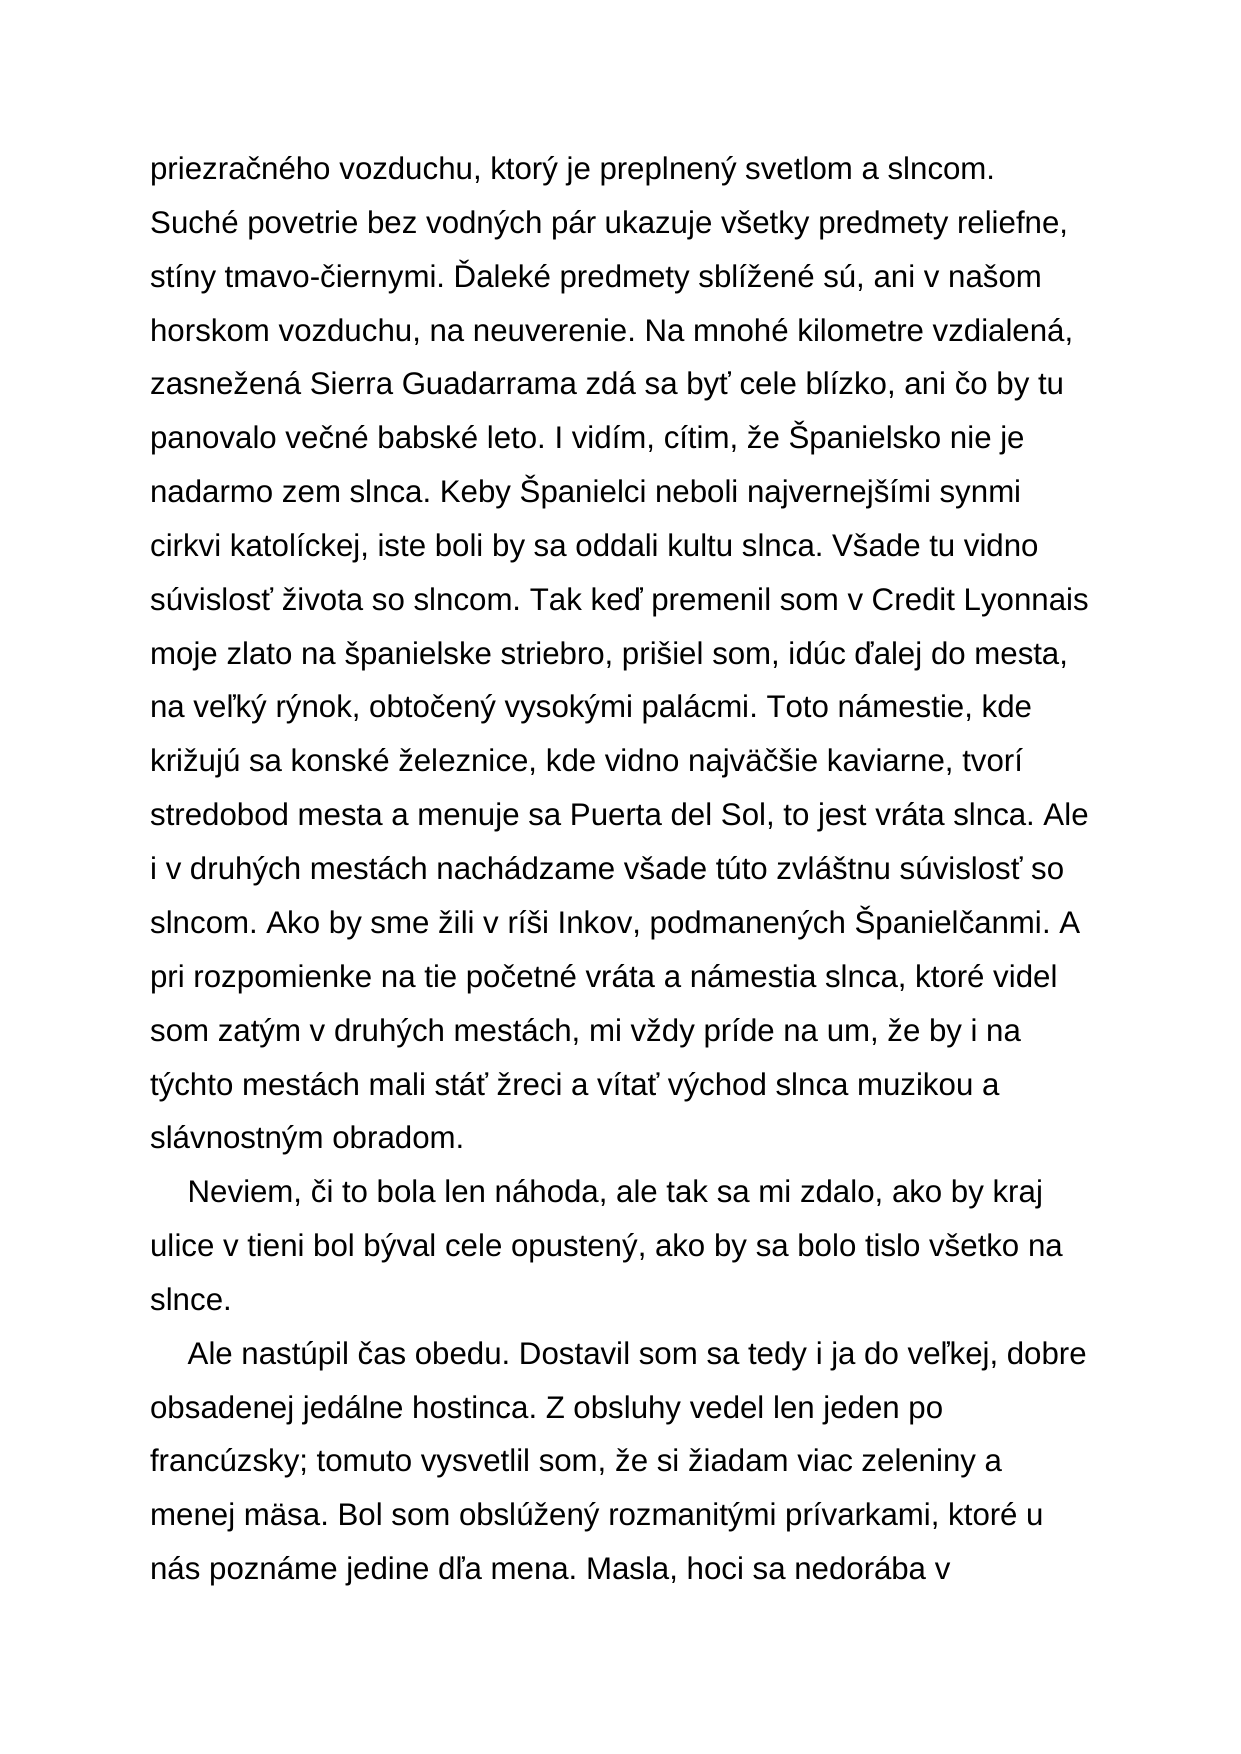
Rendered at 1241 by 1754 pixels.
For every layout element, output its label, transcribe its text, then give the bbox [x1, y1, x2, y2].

text Ale nastúpil čas obedu. Dostavil som sa tedy i ja do veľkej, dobre obsadenej jedálne hostinca. Z obsluhy vedel len jeden po francúzsky; tomuto vysvetlil som, že si žiadam viac zeleniny a menej mäsa. Bol som obslúžený rozmanitými prívarkami, ktoré u nás poznáme jedine dľa mena. Masla, hoci sa nedorába v [150, 1335, 1091, 1586]
text Neviem, či to bola len náhoda, ale tak sa mi zdalo, ako by kraj ulice v tieni bol býval cele opustený, ako by sa bolo tislo všetko na slnce. [150, 1173, 1091, 1317]
text priezračného vozduchu, ktorý je preplnený svetlom a slncom. Suché povetrie bez vodných pár ukazuje všetky predmety reliefne, stíny tmavo-čiernymi. Ďaleké predmety sblížené sú, ani v našom horskom vozduchu, na neuverenie. Na mnohé kilometre vzdialená, zasnežená Sierra Guadarrama zdá sa byť cele blízko, ani čo by tu panovalo večné babské leto. I vidím, cítim, že Španielsko nie je nadarmo zem slnca. Keby Španielci neboli najvernejšími synmi cirkvi kato­líckej, iste boli by sa oddali kultu slnca. Všade tu vidno sú­vislosť života so slncom. Tak keď premenil som v Credit Lyonnais moje zlato na španielske striebro, prišiel som, idúc ďalej do mesta, na veľký rýnok, obtočený vysokými palácmi. Toto námestie, kde križujú sa konské železnice, kde vidno najväčšie kaviarne, tvorí stredobod mesta a menuje sa Puerta del Sol, to jest vráta slnca. Ale i v druhých mestách nachádzame všade túto zvláštnu súvislosť so slncom. Ako by sme žili v ríši Inkov, podmanených Španielčanmi. A pri rozpomienke na tie početné vráta a námestia slnca, ktoré videl som zatým v druhých mestách, mi vždy príde na um, že by i na týchto mestách mali stáť žreci a vítať východ slnca muzikou a slávnostným obradom. [150, 150, 1091, 1155]
